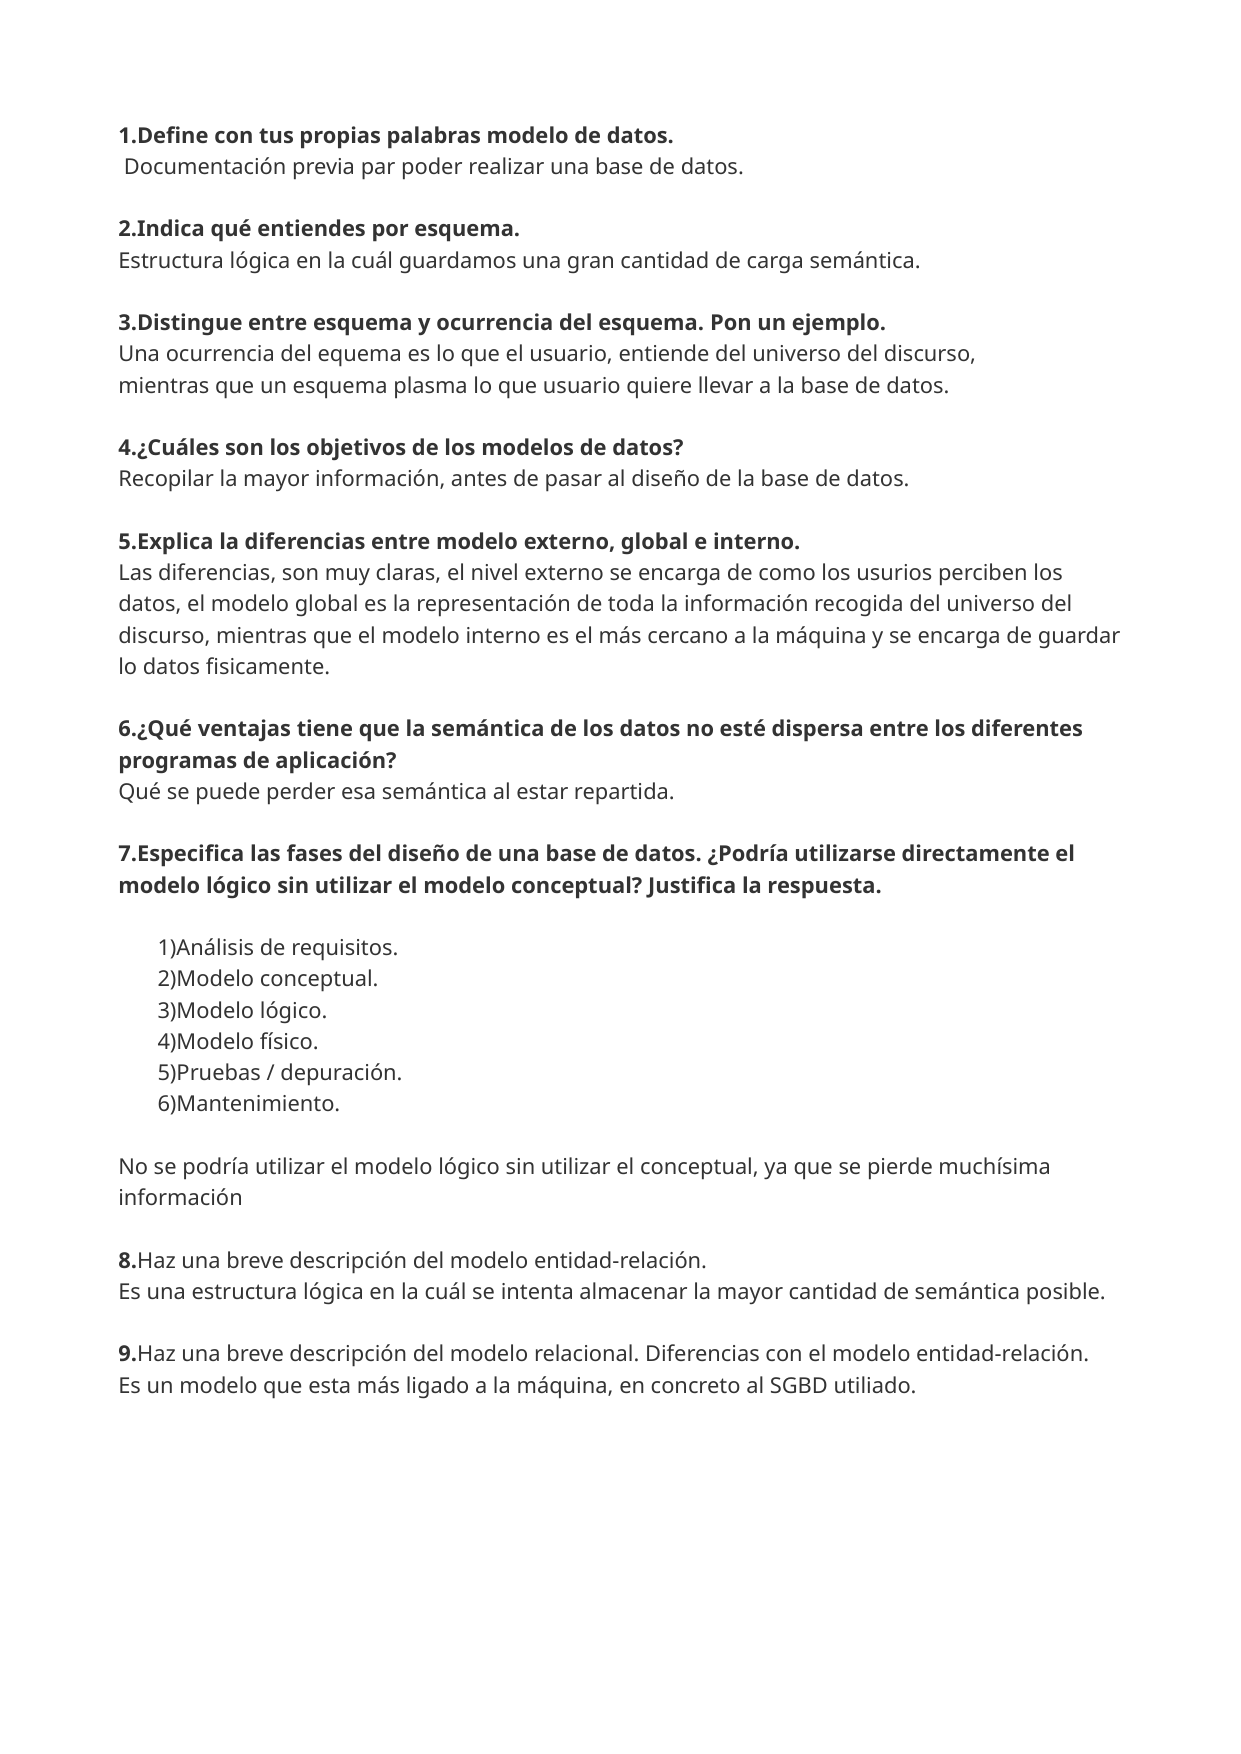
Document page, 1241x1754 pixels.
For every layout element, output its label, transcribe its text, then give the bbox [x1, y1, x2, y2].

list Documentación previa par poder realizar una base de datos. [118, 149, 1122, 181]
list 6)Mantenimiento. [118, 1087, 1122, 1118]
text No se podría utilizar el modelo lógico sin utilizar el conceptual, ya que se pierde muchísima información [118, 1149, 1122, 1212]
text Estructura lógica en la cuál guardamos una gran cantidad de carga semántica. [118, 243, 1122, 274]
list 4)Modelo físico. [118, 1024, 1122, 1056]
list Indica qué entiendes por esquema. [118, 212, 1122, 243]
list Distingue entre esquema y ocurrencia del esquema. Pon un ejemplo. [118, 306, 1122, 337]
list ¿Cuáles son los objetivos de los modelos de datos? [118, 431, 1122, 462]
text Recopilar la mayor información, antes de pasar al diseño de la base de datos. [118, 462, 1122, 493]
list Define con tus propias palabras modelo de datos. [118, 118, 1122, 149]
list Haz una breve descripción del modelo entidad-relación. [118, 1243, 1122, 1274]
list 1)Análisis de requisitos. [118, 931, 1122, 962]
list Especifica las fases del diseño de una base de datos. ¿Podría utilizarse directamente el modelo lógico sin utilizar el modelo conceptual? Justifica la respuesta. [118, 837, 1122, 899]
list Qué se puede perder esa semántica al estar repartida. [118, 774, 1122, 806]
list 3)Modelo lógico. [118, 993, 1122, 1024]
list Es una estructura lógica en la cuál se intenta almacenar la mayor cantidad de semántica posible. [118, 1274, 1122, 1306]
list Es un modelo que esta más ligado a la máquina, en concreto al SGBD utiliado. [118, 1368, 1122, 1399]
list Haz una breve descripción del modelo relacional. Diferencias con el modelo entidad-relación. [118, 1337, 1122, 1368]
text Las diferencias, son muy claras, el nivel externo se encarga de como los usurios perciben los datos, el modelo global es la representación de toda la información recogida del universo del discurso, mientras que el modelo interno es el más cercano a la máquina y se encarga de guardar lo datos fisicamente. [118, 556, 1122, 681]
list Explica la diferencias entre modelo externo, global e interno. [118, 524, 1122, 556]
list 2)Modelo conceptual. [118, 962, 1122, 993]
list 5)Pruebas / depuración. [118, 1056, 1122, 1087]
list Una ocurrencia del equema es lo que el usuario, entiende del universo del discurso, [118, 337, 1122, 368]
list ¿Qué ventajas tiene que la semántica de los datos no esté dispersa entre los diferentes programas de aplicación? [118, 712, 1122, 774]
list mientras que un esquema plasma lo que usuario quiere llevar a la base de datos. [118, 368, 1122, 399]
